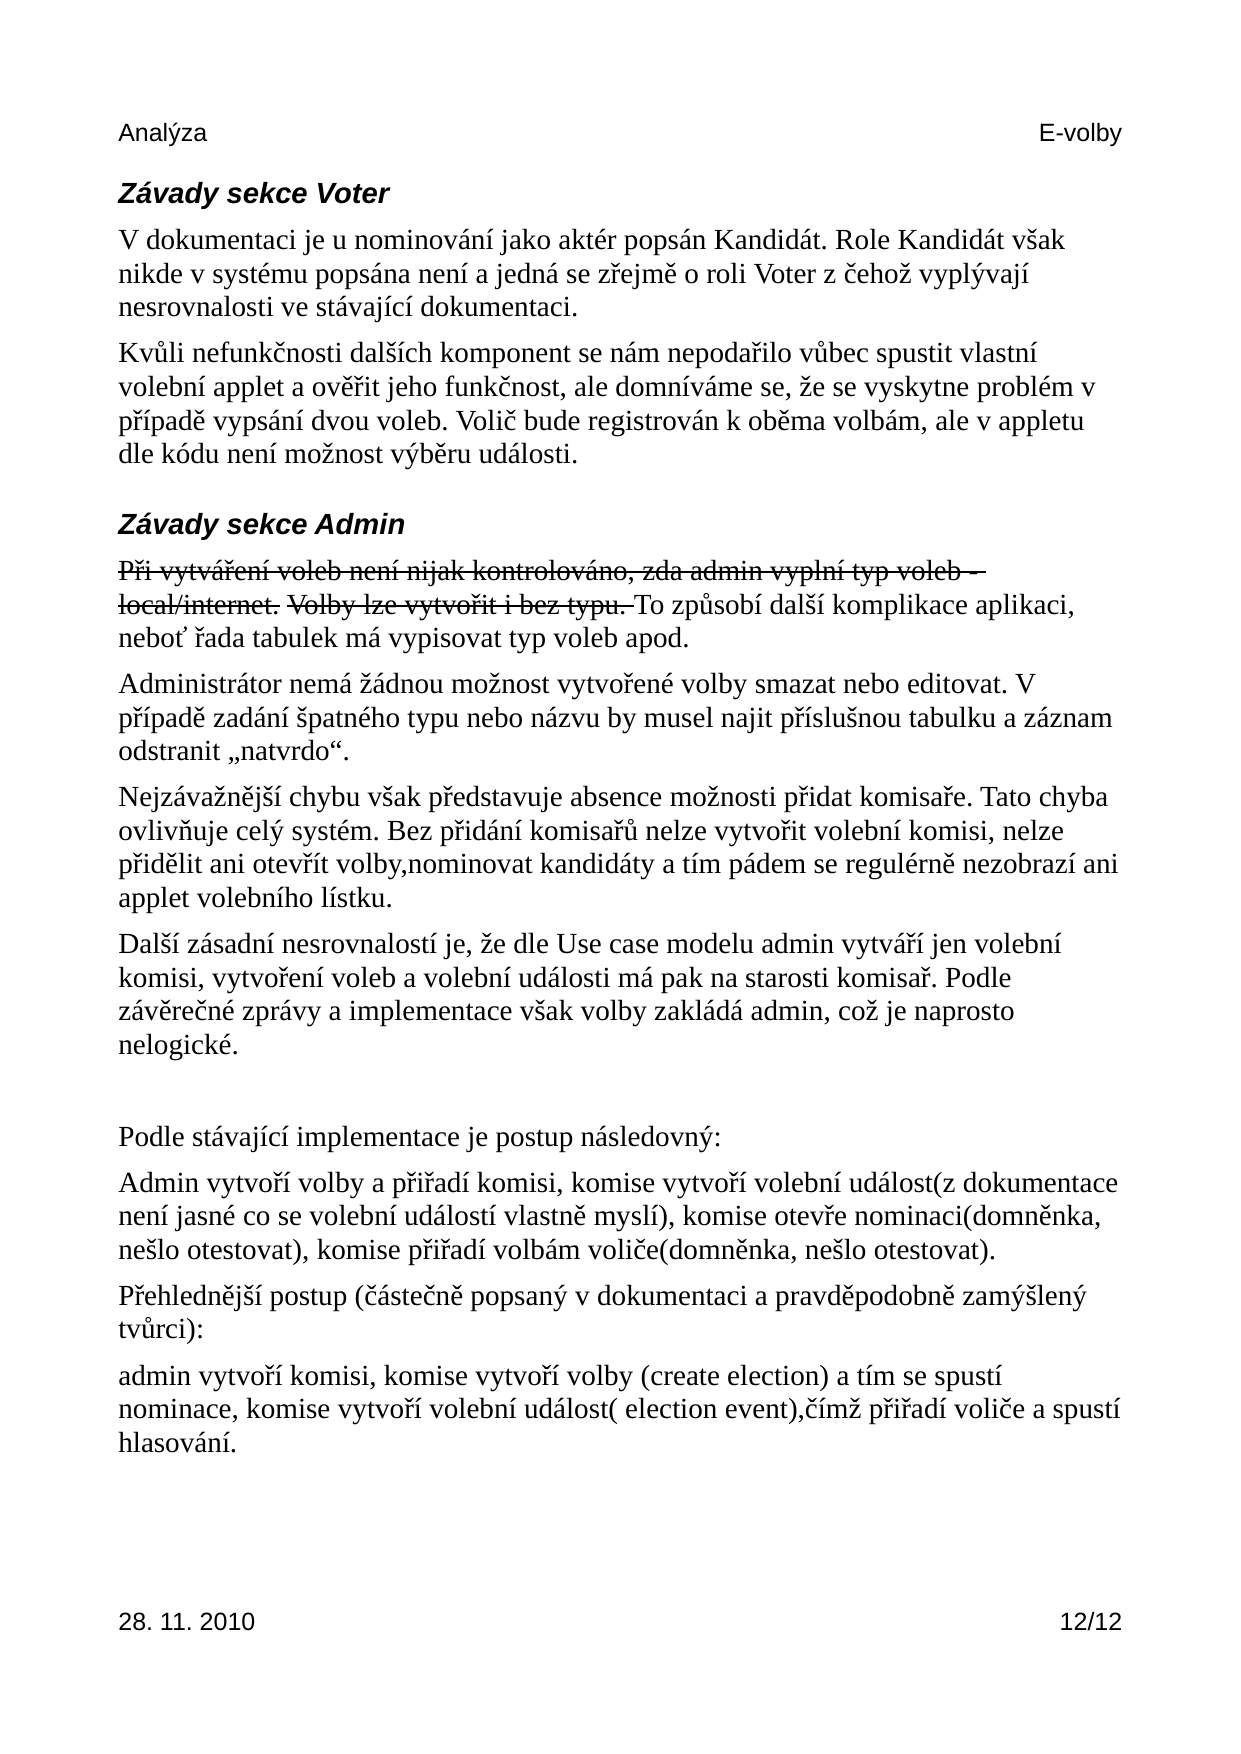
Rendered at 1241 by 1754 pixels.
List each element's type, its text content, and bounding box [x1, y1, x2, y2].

text Administrátor nemá žádnou možnost vytvořené volby smazat nebo editovat. V případě zadání špatného typu nebo názvu by musel najit příslušnou tabulku a záznam odstranit „natvrdo“. [118, 666, 1122, 767]
text Další zásadní nesrovnalostí je, že dle Use case modelu admin vytváří jen volební komisi, vytvoření voleb a volební události má pak na starosti komisař. Podle závěrečné zprávy a implementace však volby zakládá admin, což je naprosto nelogické. [118, 926, 1122, 1060]
text Kvůli nefunkčnosti dalších komponent se nám nepodařilo vůbec spustit vlastní volební applet a ověřit jeho funkčnost, ale domníváme se, že se vyskytne problém v případě vypsání dvou voleb. Volič bude registrován k oběma volbám, ale v appletu dle kódu není možnost výběru události. [118, 336, 1122, 470]
text Admin vytvoří volby a přiřadí komisi, komise vytvoří volební událost(z dokumentace není jasné co se volební událostí vlastně myslí), komise otevře nominaci(domněnka, nešlo otestovat), komise přiřadí volbám voliče(domněnka, nešlo otestovat). [118, 1165, 1122, 1266]
text Přehlednější postup (částečně popsaný v dokumentaci a pravděpodobně zamýšlený tvůrci): [118, 1278, 1122, 1345]
text admin vytvoří komisi, komise vytvoří volby (create election) a tím se spustí nominace, komise vytvoří volební událost( election event),čímž přiřadí voliče a spustí hlasování. [118, 1358, 1122, 1458]
subtitle Závady sekce Voter [118, 176, 1122, 210]
text V dokumentaci je u nominování jako aktér popsán Kandidát. Role Kandidát však nikde v systému popsána není a jedná se zřejmě o roli Voter z čehož vyplývají nesrovnalosti ve stávající dokumentaci. [118, 222, 1122, 323]
text Podle stávající implementace je postup následovný: [118, 1119, 1122, 1152]
text Při vytváření voleb není nijak kontrolováno, zda admin vyplní typ voleb - local/internet. Volby lze vytvořit i bez typu. To způsobí další komplikace aplikaci, neboť řada tabulek má vypisovat typ voleb apod. [118, 553, 1122, 654]
subtitle Závady sekce Admin [118, 507, 1122, 541]
text Nejzávažnější chybu však představuje absence možnosti přidat komisaře. Tato chyba ovlivňuje celý systém. Bez přidání komisařů nelze vytvořit volební komisi, nelze přidělit ani otevřít volby,nominovat kandidáty a tím pádem se regulérně nezobrazí ani applet volebního lístku. [118, 779, 1122, 914]
